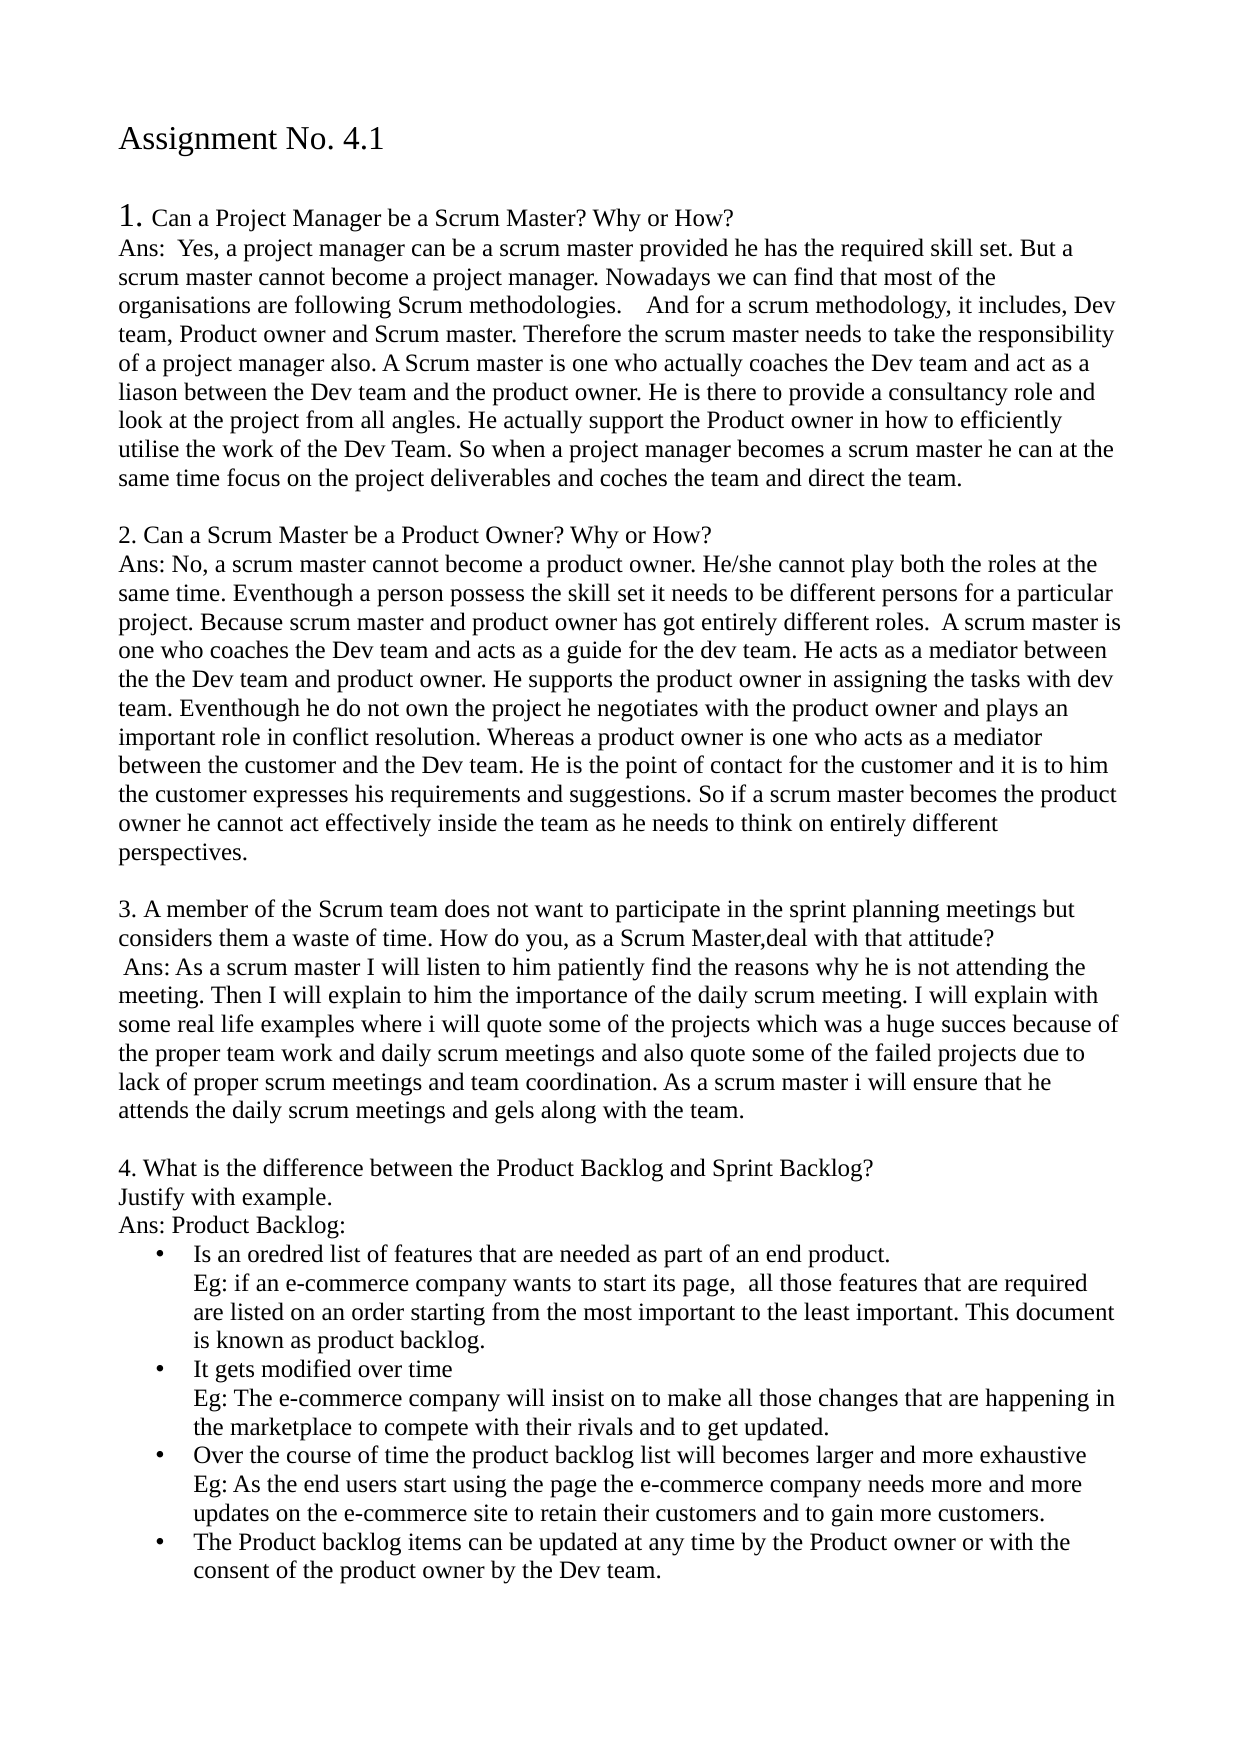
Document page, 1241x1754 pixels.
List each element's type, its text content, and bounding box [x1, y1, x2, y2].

list Eg: As the end users start using the page the e-commerce company needs more and more updates on the e-commerce site to retain their customers and to gain more customers. [156, 1469, 1122, 1527]
text 4. What is the difference between the Product Backlog and Sprint Backlog? [118, 1153, 1122, 1182]
text 2. Can a Scrum Master be a Product Owner? Why or How? [118, 521, 1122, 549]
text Ans: Product Backlog: [118, 1211, 1122, 1239]
list Eg: The e-commerce company will insist on to make all those changes that are happening in the marketplace to compete with their rivals and to get updated. [156, 1383, 1122, 1441]
text Justify with example. [118, 1182, 1122, 1211]
text 1. Can a Project Manager be a Scrum Master? Why or How? [118, 195, 1122, 233]
text 3. A member of the Scrum team does not want to participate in the sprint planning meetings but considers them a waste of time. How do you, as a Scrum Master,deal with that attitude? [118, 894, 1122, 952]
list Is an oredred list of features that are needed as part of an end product. [156, 1239, 1122, 1268]
list Over the course of time the product backlog list will becomes larger and more exhaustive [156, 1441, 1122, 1469]
list It gets modified over time [156, 1354, 1122, 1383]
text Ans: Yes, a project manager can be a scrum master provided he has the required skill set. But a scrum master cannot become a project manager. Nowadays we can find that most of the organisations are following Scrum methodologies. And for a scrum methodology, it includes, Dev team, Product owner and Scrum master. Therefore the scrum master needs to take the responsibility of a project manager also. A Scrum master is one who actually coaches the Dev team and act as a liason between the Dev team and the product owner. He is there to provide a consultancy role and look at the project from all angles. He actually support the Product owner in how to efficiently utilise the work of the Dev Team. So when a project manager becomes a scrum master he can at the same time focus on the project deliverables and coches the team and direct the team. [118, 233, 1122, 492]
list Eg: if an e-commerce company wants to start its page, all those features that are required are listed on an order starting from the most important to the least important. This document is known as product backlog. [156, 1268, 1122, 1354]
text Assignment No. 4.1 [118, 118, 1122, 156]
text Ans: No, a scrum master cannot become a product owner. He/she cannot play both the roles at the same time. Eventhough a person possess the skill set it needs to be different persons for a particular project. Because scrum master and product owner has got entirely different roles. A scrum master is one who coaches the Dev team and acts as a guide for the dev team. He acts as a mediator between the the Dev team and product owner. He supports the product owner in assigning the tasks with dev team. Eventhough he do not own the project he negotiates with the product owner and plays an important role in conflict resolution. Whereas a product owner is one who acts as a mediator between the customer and the Dev team. He is the point of contact for the customer and it is to him the customer expresses his requirements and suggestions. So if a scrum master becomes the product owner he cannot act effectively inside the team as he needs to think on entirely different perspectives. [118, 549, 1122, 866]
text Ans: As a scrum master I will listen to him patiently find the reasons why he is not attending the meeting. Then I will explain to him the importance of the daily scrum meeting. I will explain with some real life examples where i will quote some of the projects which was a huge succes because of the proper team work and daily scrum meetings and also quote some of the failed projects due to lack of proper scrum meetings and team coordination. As a scrum master i will ensure that he attends the daily scrum meetings and gels along with the team. [118, 952, 1122, 1124]
list The Product backlog items can be updated at any time by the Product owner or with the consent of the product owner by the Dev team. [156, 1527, 1122, 1584]
